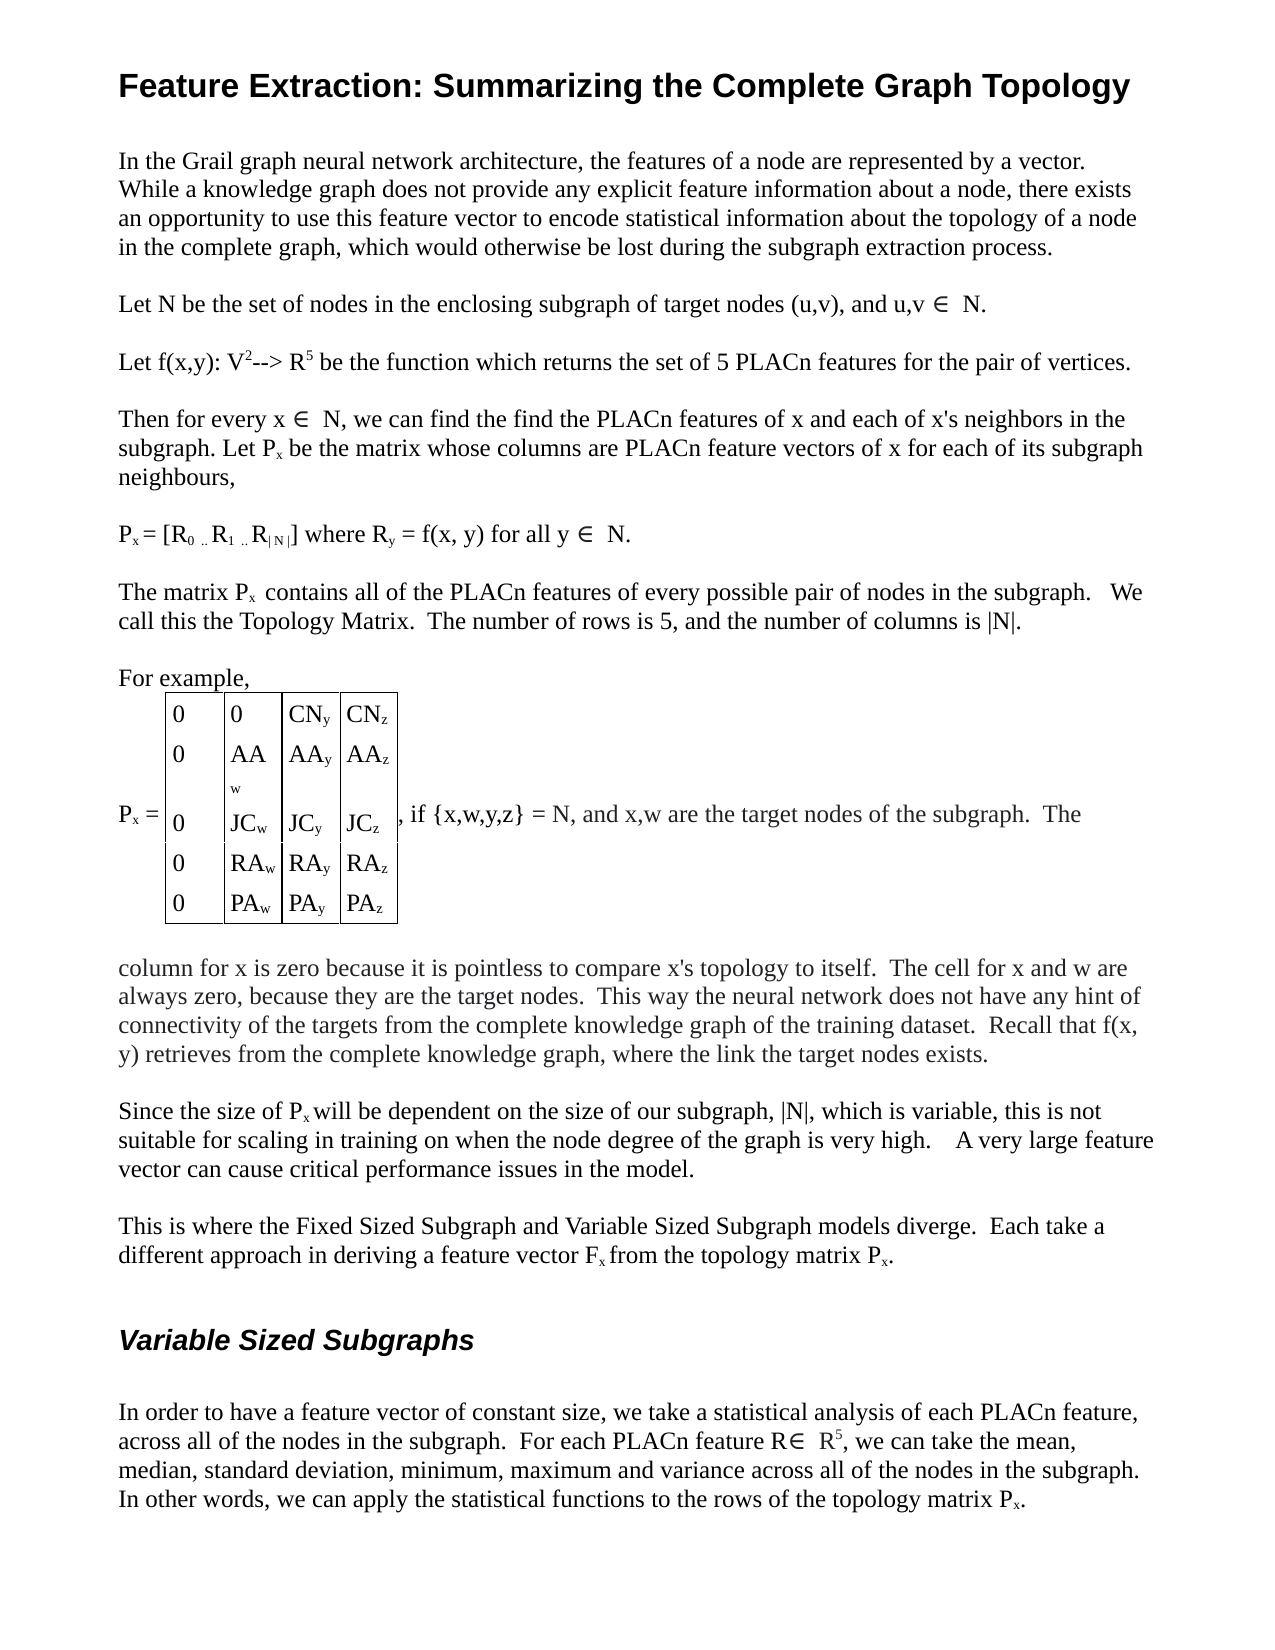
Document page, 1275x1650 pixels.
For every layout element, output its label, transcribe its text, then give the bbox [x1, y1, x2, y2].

text Px = [R0 .. R1 .. R| N |] where Ry = f(x, y) for all y ∈ N. [118, 519, 1157, 548]
table_cell 0 [166, 733, 223, 802]
table_cell JCz [341, 802, 397, 842]
table_cell AAy [283, 733, 339, 802]
table_header CNy [283, 693, 339, 733]
text In order to have a feature vector of constant size, we take a statistical analysis of each PLACn feature, across all of the nodes in the subgraph. For each PLACn feature R∈ R5, we can take the mean, median, standard deviation, minimum, maximum and variance across all of the nodes in the subgraph. In other words, we can apply the statistical functions to the rows of the topology matrix Px. [118, 1397, 1157, 1512]
table_header CNz [341, 693, 397, 733]
text Since the size of Px will be dependent on the size of our subgraph, |N|, which is variable, this is not suitable for scaling in training on when the node degree of the graph is very high. A very large feature vector can cause critical performance issues in the model. [118, 1096, 1157, 1183]
table_cell AAz [341, 733, 397, 802]
table_cell 0 [166, 802, 223, 842]
table_cell 0 [166, 843, 223, 883]
table_cell PAz [341, 883, 397, 923]
text The matrix Px contains all of the PLACn features of every possible pair of nodes in the subgraph. We call this the Topology Matrix. The number of rows is 5, and the number of columns is |N|. [118, 577, 1157, 634]
table_cell AAw [225, 733, 281, 802]
subtitle Variable Sized Subgraphs [118, 1323, 1157, 1356]
text For example, [118, 663, 1157, 692]
text This is where the Fixed Sized Subgraph and Variable Sized Subgraph models diverge. Each take a different approach in deriving a feature vector Fx from the topology matrix Px. [118, 1211, 1157, 1269]
text Px = , if {x,w,y,z} = N, and x,w are the target nodes of the subgraph. The column for x is zero because it is pointless to compare x's topology to itself. The cell for x and w are always zero, because they are the target nodes. This way the neural network does not have any hint of connectivity of the targets from the complete knowledge graph of the training dataset. Recall that f(x, y) retrieves from the complete knowledge graph, where the link the target nodes exists. [118, 692, 1157, 1068]
table_cell RAy [283, 843, 339, 883]
text Then for every x ∈ N, we can find the find the PLACn features of x and each of x's neighbors in the subgraph. Let Px be the matrix whose columns are PLACn feature vectors of x for each of its subgraph neighbours, [118, 404, 1157, 491]
table_cell JCw [225, 802, 281, 842]
table_cell PAw [225, 883, 281, 923]
table_cell 0 [166, 883, 223, 923]
table_cell RAw [225, 843, 281, 883]
text Let N be the set of nodes in the enclosing subgraph of target nodes (u,v), and u,v ∈ N. Let f(x,y): V2--> R5 be the function which returns the set of 5 PLACn features for the pair of vertices. [118, 289, 1157, 376]
table_cell PAy [283, 883, 339, 923]
table_cell RAz [341, 843, 397, 883]
table_header 0 [166, 693, 223, 733]
text In the Grail graph neural network architecture, the features of a node are represented by a vector. While a knowledge graph does not provide any explicit feature information about a node, there exists an opportunity to use this feature vector to encode statistical information about the topology of a node in the complete graph, which would otherwise be lost during the subgraph extraction process. [118, 146, 1157, 261]
subtitle Feature Extraction: Summarizing the Complete Graph Topology [118, 66, 1157, 104]
table_header 0 [225, 693, 281, 733]
table_cell JCy [283, 802, 339, 842]
